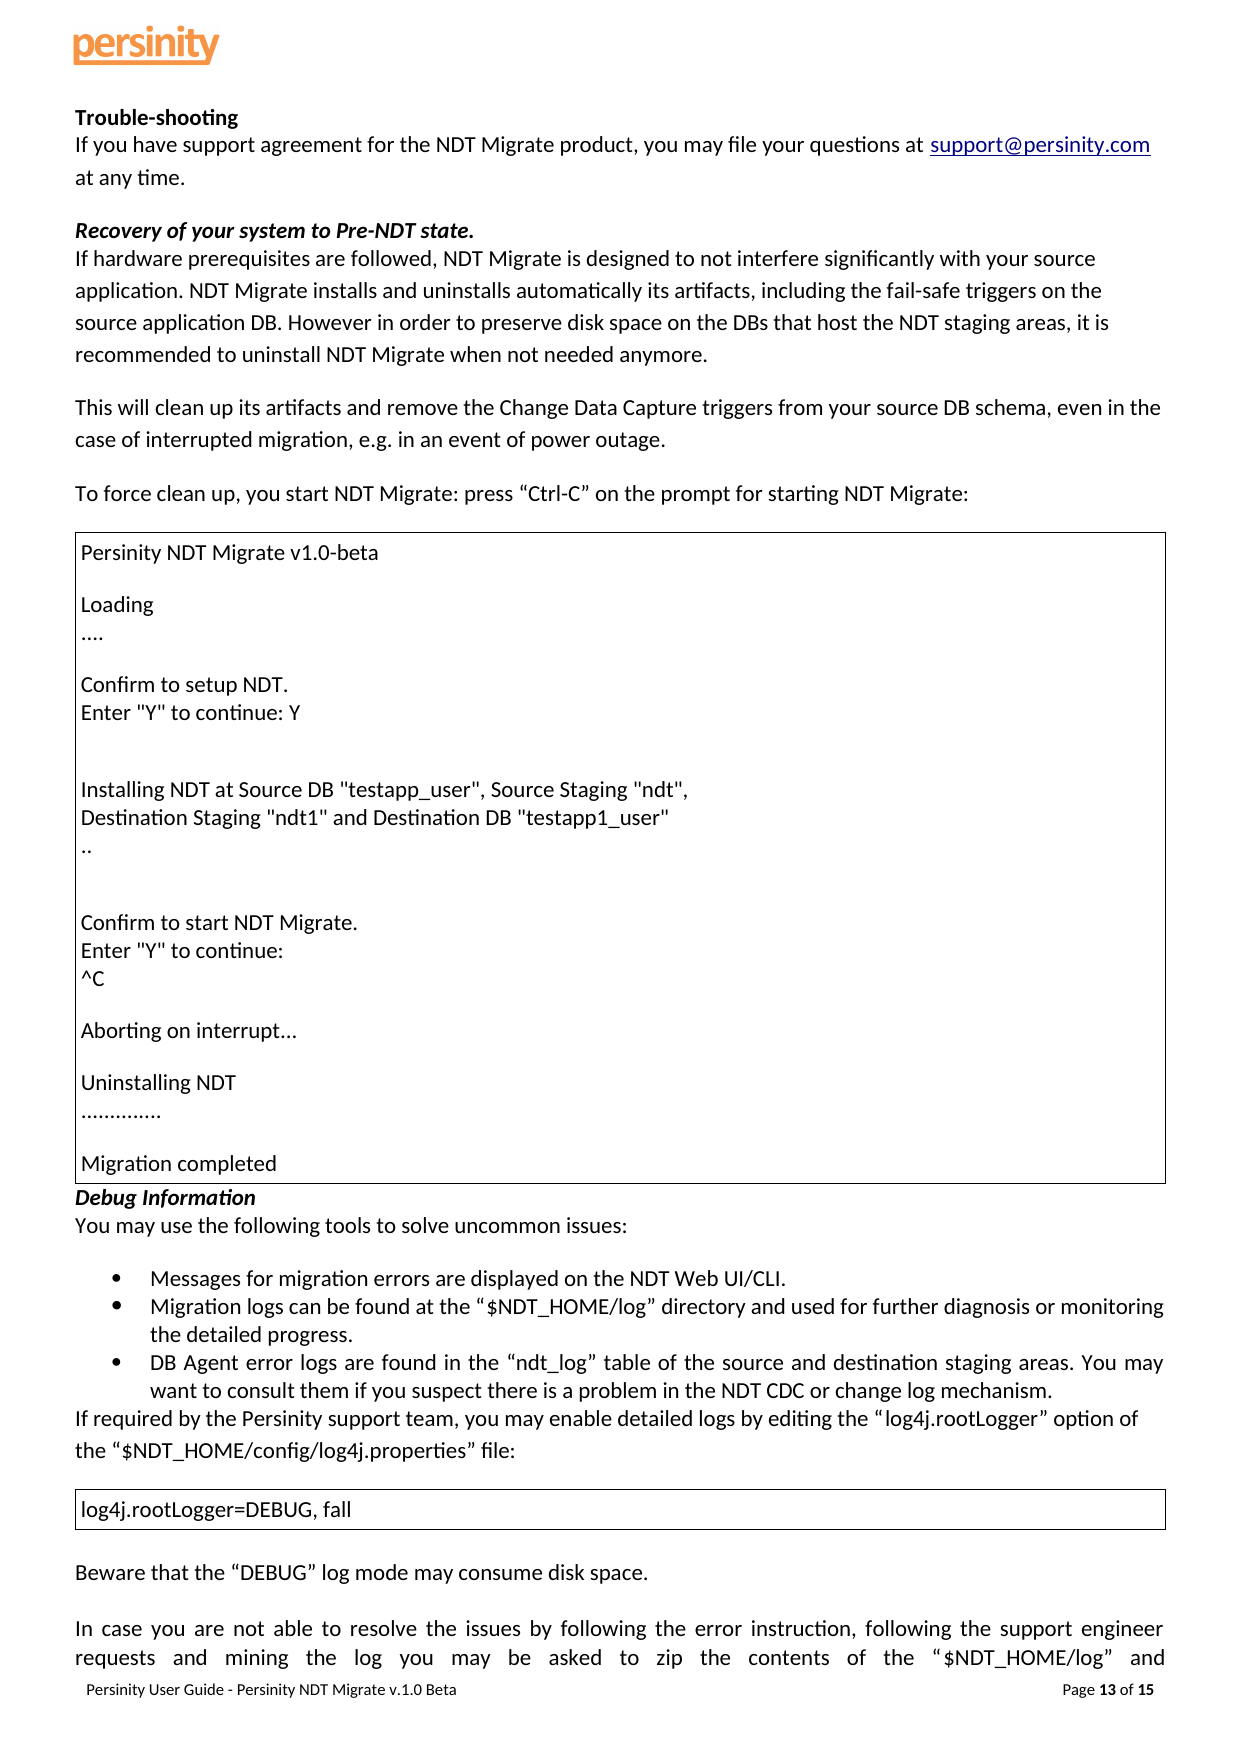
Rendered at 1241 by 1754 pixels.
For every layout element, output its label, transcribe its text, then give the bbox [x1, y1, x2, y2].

list Migration logs can be found at the “$NDT_HOME/log” directory and used for further diagnosis or monitoring the detailed progress. [112, 1292, 1165, 1348]
table_header Persinity NDT Migrate v1.0-beta Loading .... Confirm to setup NDT. Enter "Y" to continue: Y Installing NDT at Source DB "testapp_user", Source Staging "ndt", Destination Staging "ndt1" and Destination DB "testapp1_user" .. Confirm to start NDT Migrate. Enter "Y" to continue: ^C Aborting on interrupt... Uninstalling NDT .............. Migration completed [76, 533, 1165, 1182]
list DB Agent error logs are found in the “ndt_log” table of the source and destination staging areas. You may want to consult them if you suspect there is a problem in the NDT CDC or change log mechanism. [112, 1348, 1165, 1404]
text You may use the following tools to solve uncommon issues: [75, 1211, 1165, 1239]
picture [72, 24, 221, 66]
table_header log4j.rootLogger=DEBUG, fall [76, 1490, 1165, 1529]
text This will clean up its artifacts and remove the Change Data Capture triggers from your source DB schema, even in the case of interrupted migration, e.g. in an event of power outage. [75, 393, 1165, 454]
text Beware that the “DEBUG” log mode may consume disk space. [75, 1558, 1165, 1586]
text To force clean up, you start NDT Migrate: press “Ctrl-C” on the prompt for starting NDT Migrate: [75, 479, 1165, 507]
text If you have support agreement for the NDT Migrate product, you may file your questions at support@persinity.com at any time. [75, 131, 1165, 191]
text If hardware prerequisites are followed, NDT Migrate is designed to not interfere significantly with your source application. NDT Migrate installs and uninstalls automatically its artifacts, including the fail-safe triggers on the source application DB. However in order to preserve disk space on the DBs that host the NDT staging areas, it is recommended to uninstall NDT Migrate when not needed anymore. [75, 244, 1165, 368]
subtitle Trouble-shooting [75, 103, 1165, 131]
list Messages for migration errors are displayed on the NDT Web UI/CLI. [112, 1264, 1165, 1292]
text If required by the Persinity support team, you may enable detailed logs by editing the “log4j.rootLogger” option of the “$NDT_HOME/config/log4j.properties” file: [75, 1404, 1165, 1464]
text In case you are not able to resolve the issues by following the error instruction, following the support engineer requests and mining the log you may be asked to zip the contents of the “$NDT_HOME/log” and [75, 1614, 1165, 1671]
subtitle Debug Information [75, 1184, 1165, 1211]
subtitle Recovery of your system to Pre-NDT state. [75, 216, 1165, 244]
